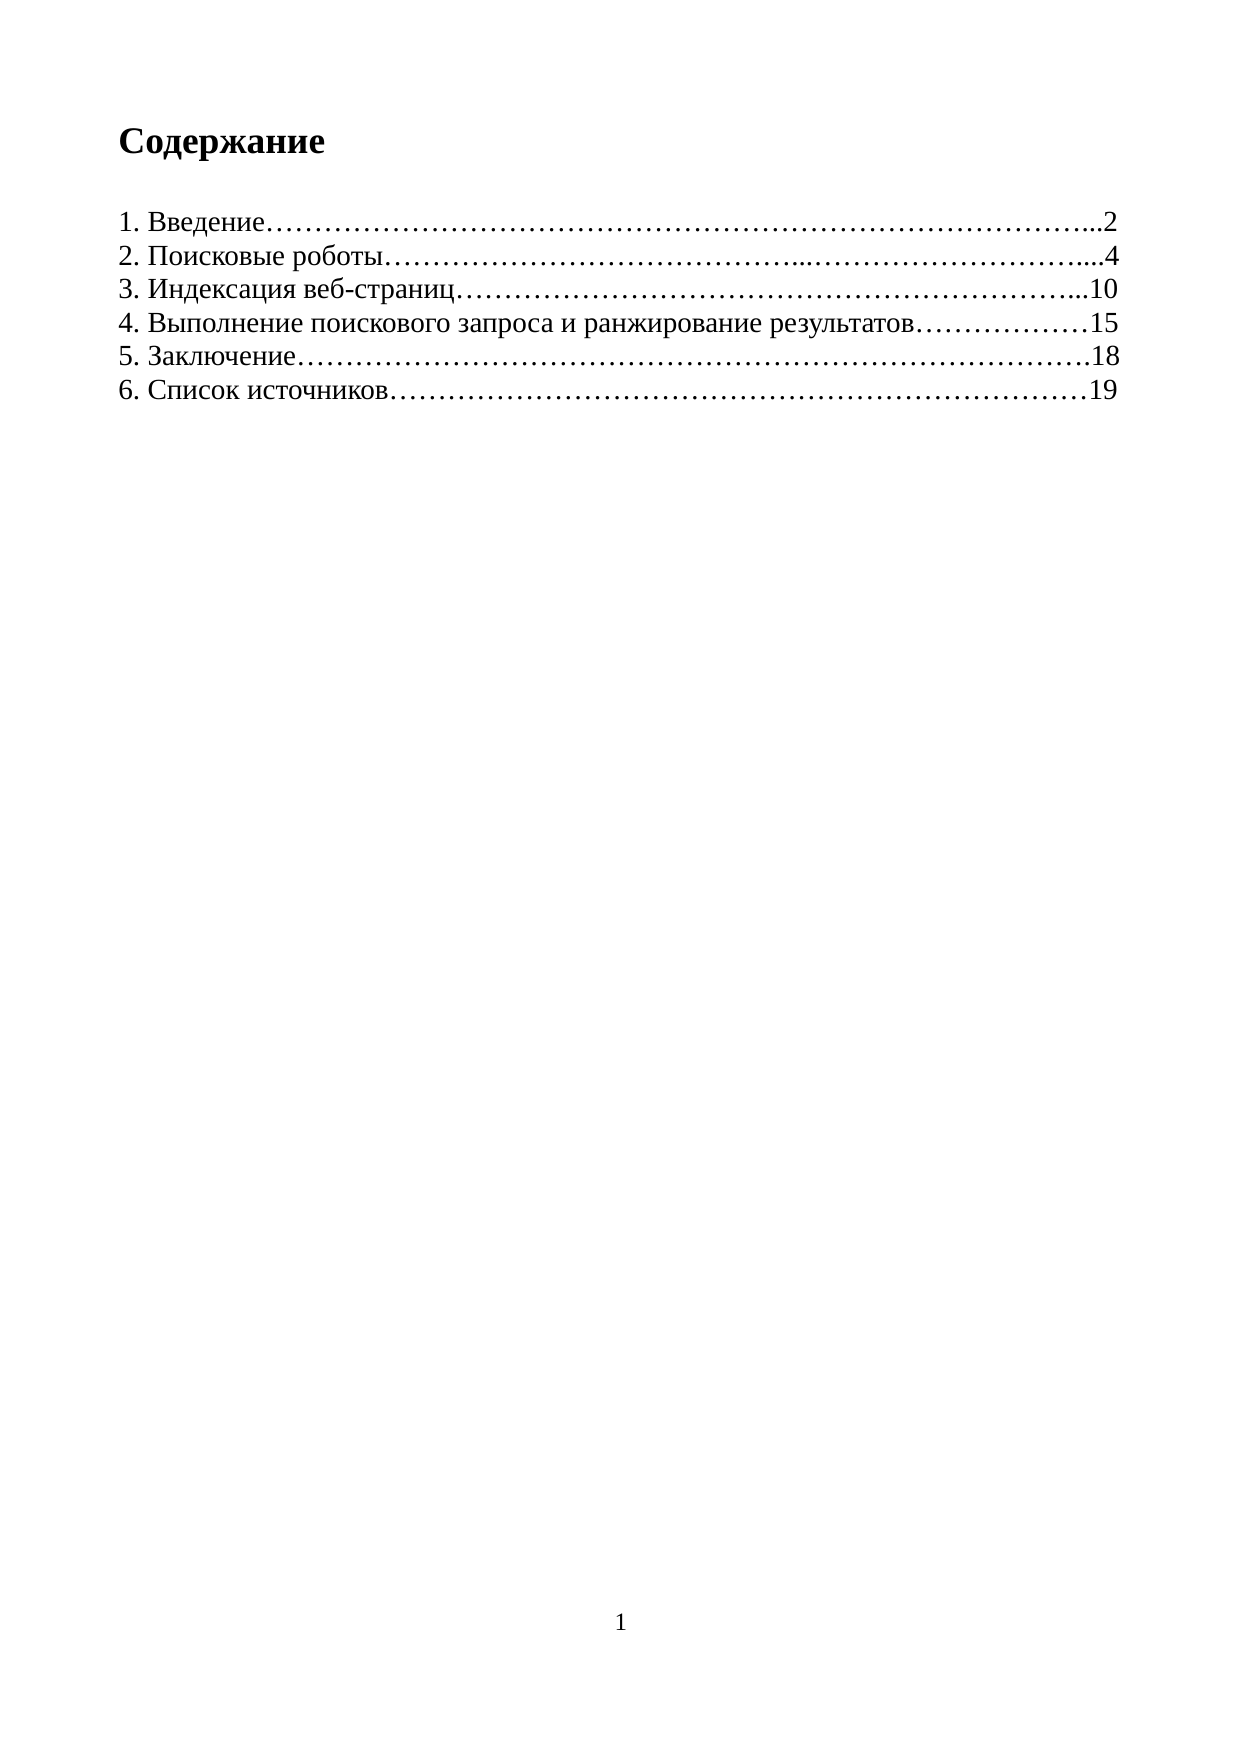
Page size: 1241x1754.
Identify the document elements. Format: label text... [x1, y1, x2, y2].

text 5. Заключение……………………………………………………………………….18 [118, 338, 1123, 372]
text Содержание [118, 118, 1123, 161]
text 4. Выполнение поискового запроса и ранжирование результатов………………15 [118, 305, 1123, 338]
text 3. Индексация веб-страниц………………………………………………………...10 [118, 271, 1123, 305]
text 6. Список источников………………………………………………………………19 [118, 372, 1123, 406]
text 1. Введение…………………………………………………………………………...2 [118, 204, 1123, 238]
text 2. Поисковые роботы……………………………………...………………………....4 [118, 238, 1123, 271]
